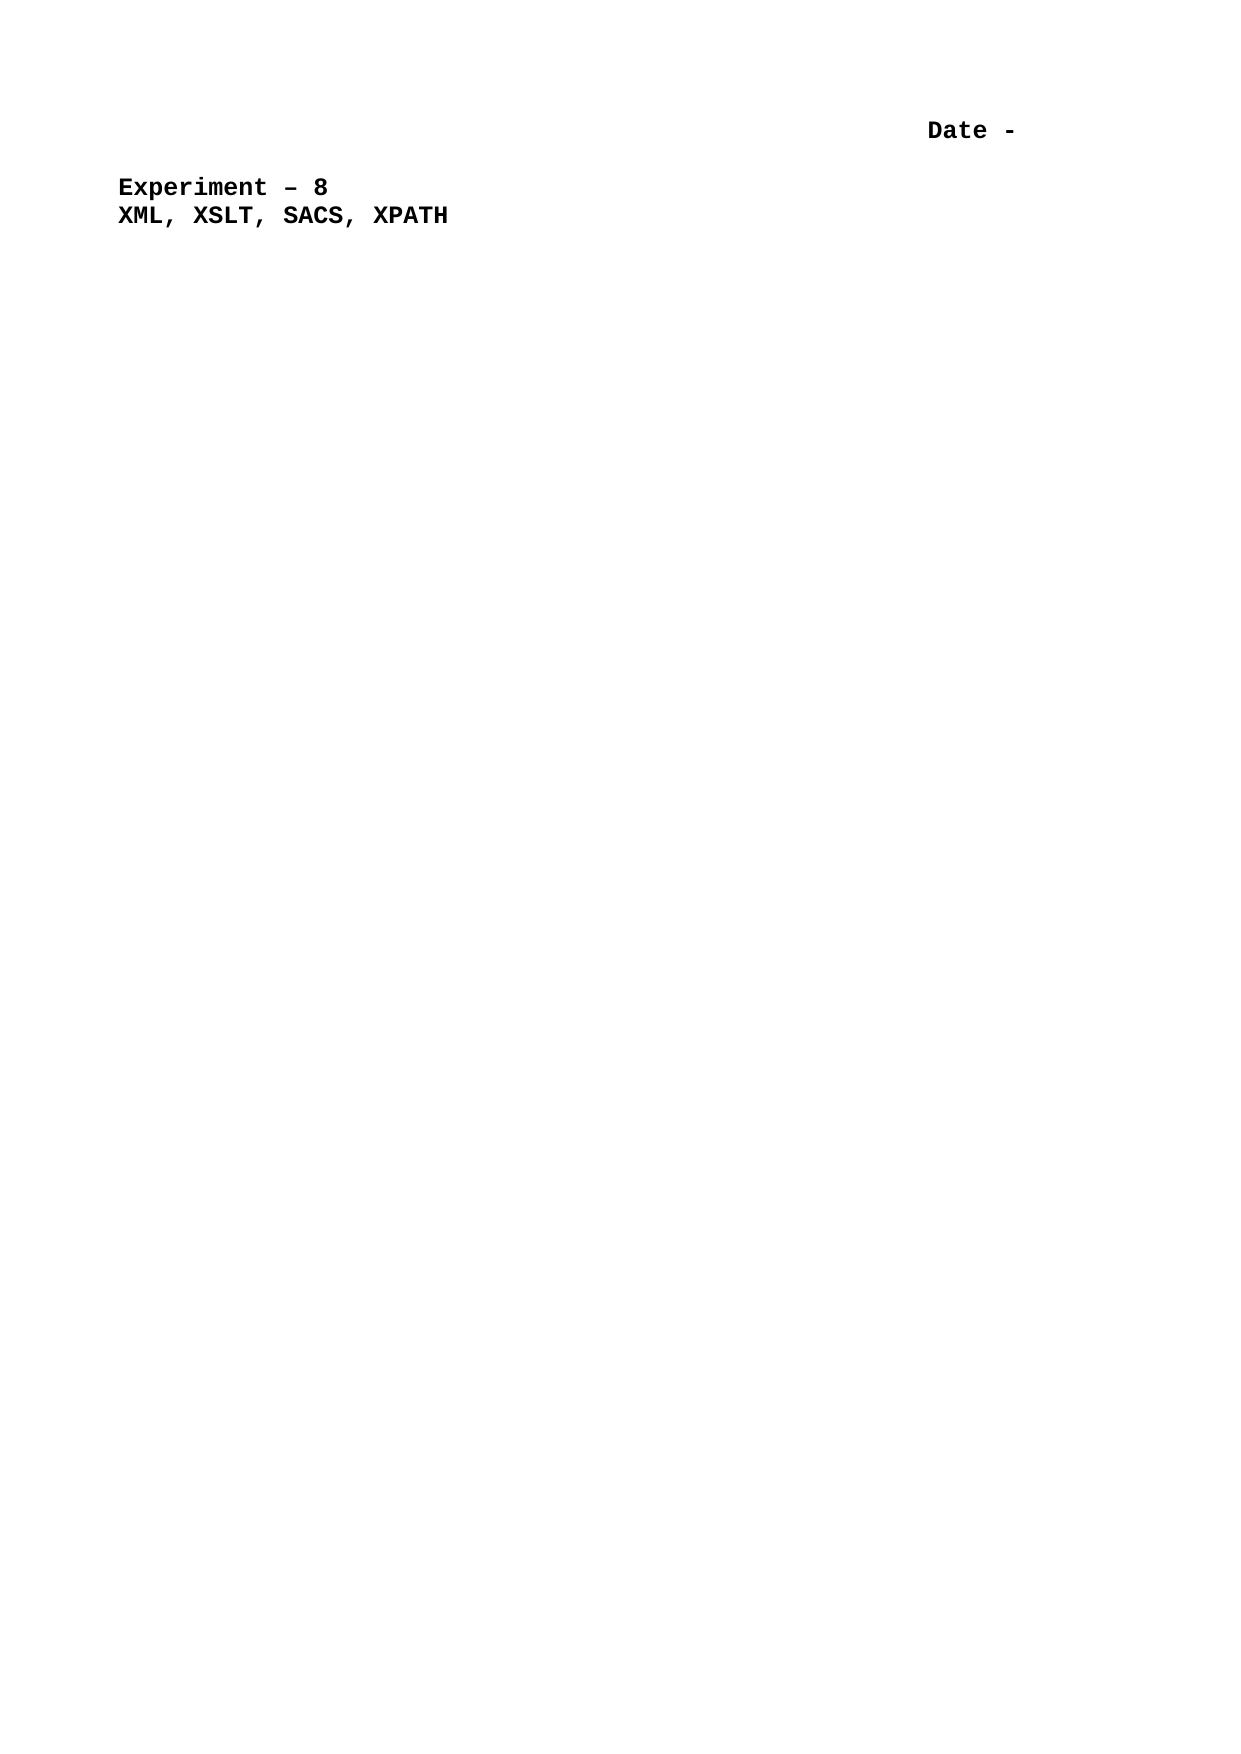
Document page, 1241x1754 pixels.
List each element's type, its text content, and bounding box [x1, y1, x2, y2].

text XML, XSLT, SACS, XPATH [118, 203, 1122, 231]
text Date - [118, 118, 1122, 146]
text Experiment – 8 [118, 175, 1122, 203]
